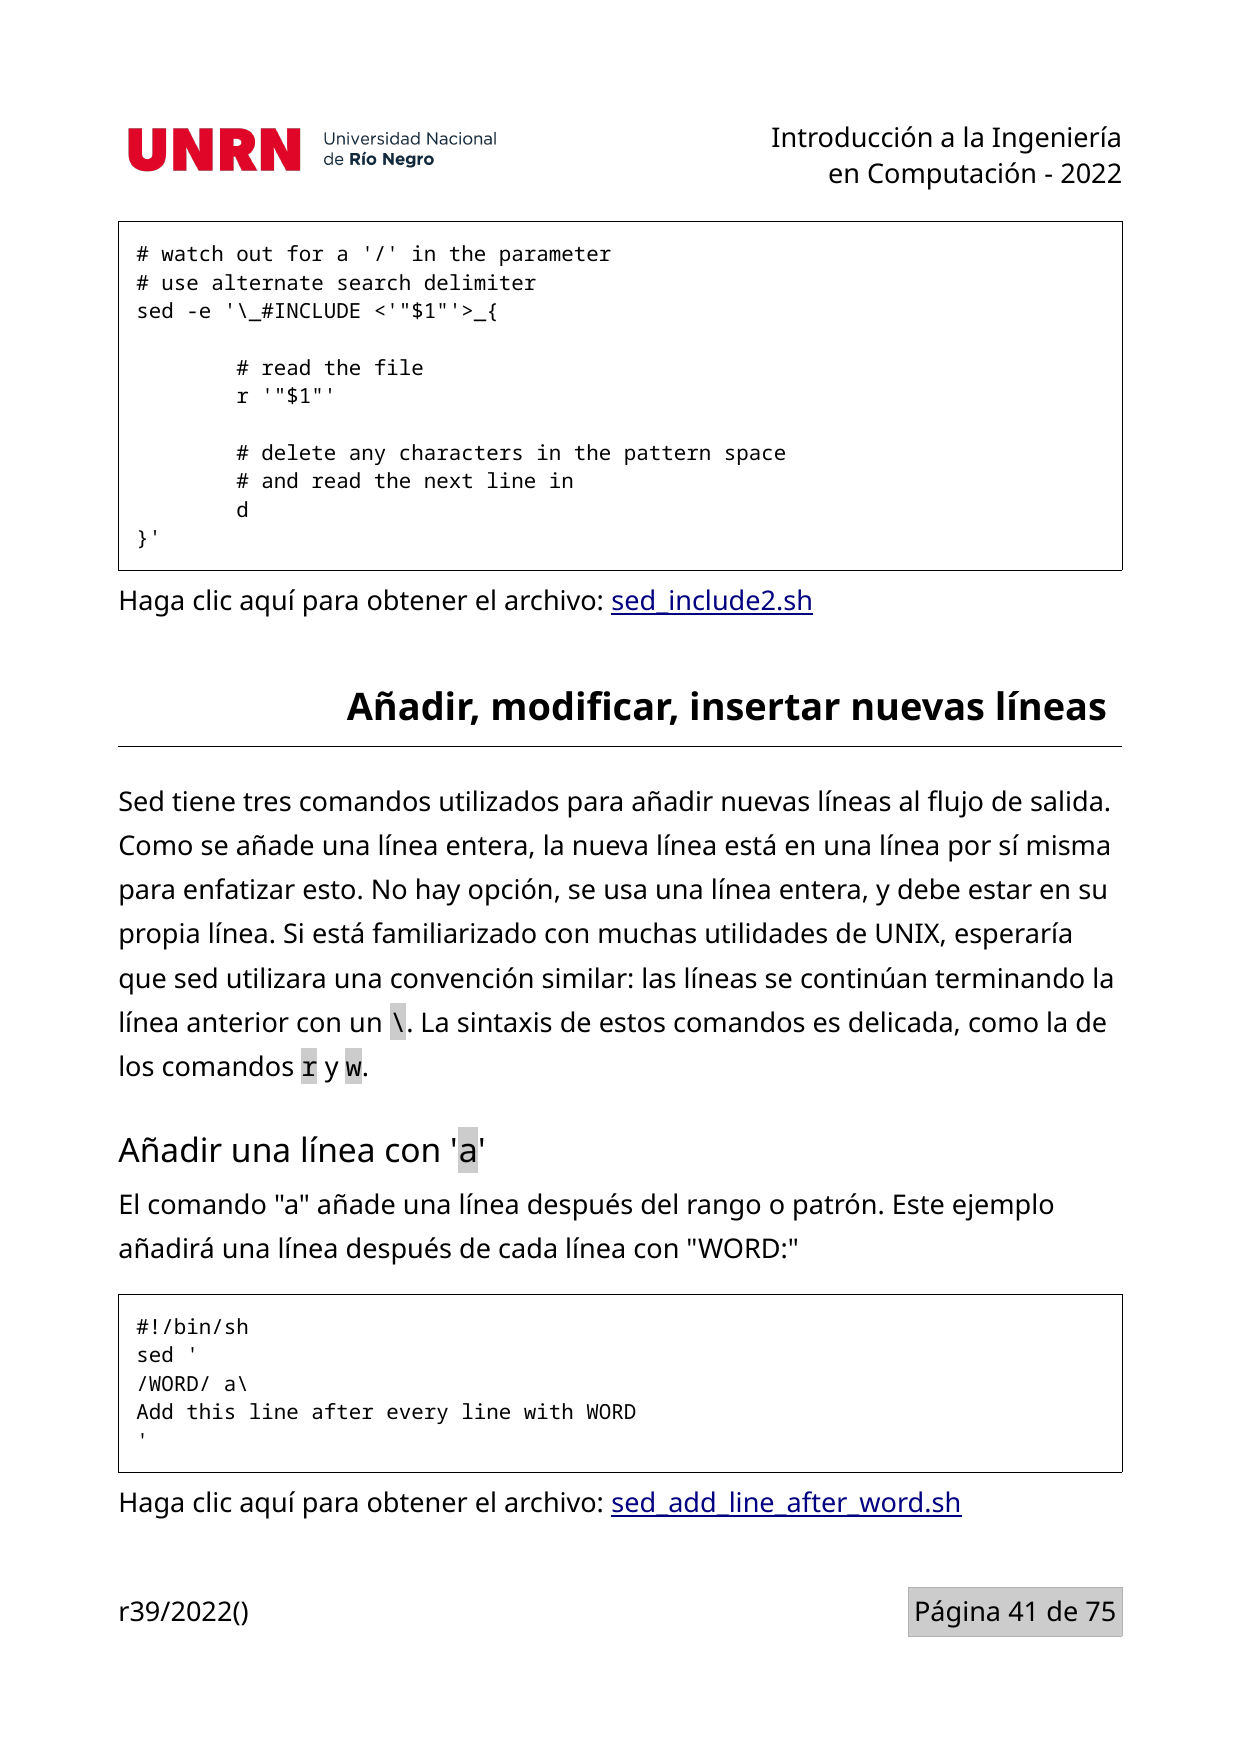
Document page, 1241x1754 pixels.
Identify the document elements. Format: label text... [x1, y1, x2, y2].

text Haga clic aquí para obtener el archivo: sed_include2.sh [118, 582, 1122, 618]
subtitle Añadir una línea con 'a' [118, 1127, 458, 1173]
text sed -e '\_#INCLUDE <'"$1"'>_{ [119, 278, 1122, 324]
text Add this line after every line with WORD [119, 1379, 1122, 1408]
subtitle Añadir una línea con 'a' [478, 1127, 1122, 1173]
text # delete any characters in the pattern space [119, 420, 1122, 449]
text sed ' [119, 1323, 1122, 1351]
subtitle Añadir, modificar, insertar nuevas líneas [118, 665, 1122, 746]
text /WORD/ a\ [119, 1351, 1122, 1379]
text # use alternate search delimiter [119, 250, 1122, 278]
text # read the file [119, 335, 1122, 363]
text }' [119, 506, 1122, 570]
text # watch out for a '/' in the parameter [119, 222, 1122, 250]
text d [119, 477, 1122, 506]
picture [118, 118, 505, 180]
text Sed tiene tres comandos utilizados para añadir nuevas líneas al flujo de salida. Como se añade una línea entera, la nueva línea está en una línea por sí misma para enfatizar esto. No hay opción, se usa una línea entera, y debe estar en su propia línea. Si está familiarizado con muchas utilidades de UNIX, esperaría que sed utilizara una convención similar: las líneas se continúan terminando la línea anterior con un \. La sintaxis de estos comandos es delicada, como la de los comandos r y w. [118, 782, 1122, 1084]
text ' [119, 1408, 1122, 1472]
text r '"$1"' [119, 363, 1122, 410]
text Haga clic aquí para obtener el archivo: sed_add_line_after_word.sh [118, 1484, 1122, 1521]
text El comando "a" añade una línea después del rango o patrón. Este ejemplo añadirá una línea después de cada línea con "WORD:" [118, 1185, 1122, 1266]
text # and read the next line in [119, 449, 1122, 477]
text #!/bin/sh [119, 1295, 1122, 1323]
